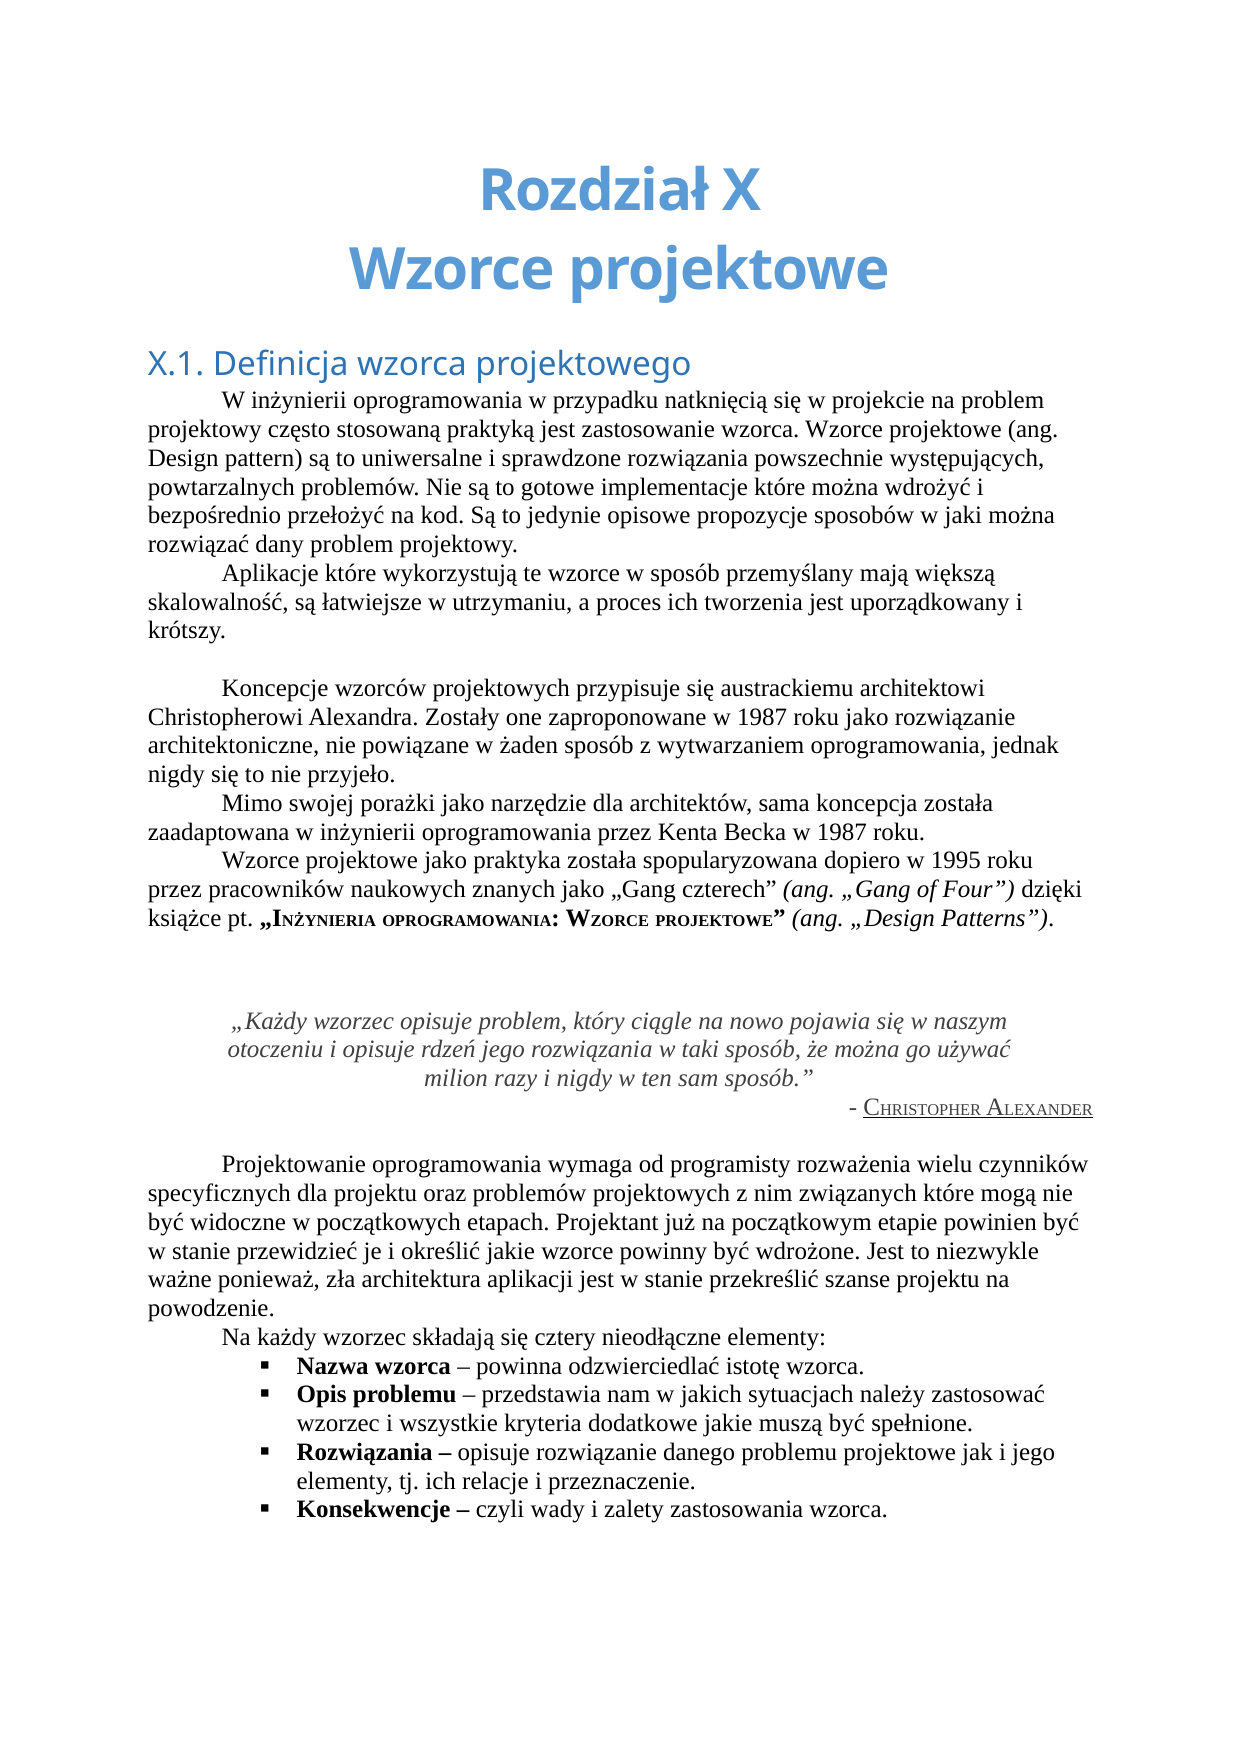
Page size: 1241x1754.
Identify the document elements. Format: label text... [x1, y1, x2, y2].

title Wzorce projektowe [148, 227, 1093, 307]
list Nazwa wzorca – powinna odzwierciedlać istotę wzorca. [259, 1351, 1093, 1379]
text „Każdy wzorzec opisuje problem, który ciągle na nowo pojawia się w naszym otoczeniu i opisuje rdzeń jego rozwiązania w taki sposób, że można go używać milion razy i nigdy w ten sam sposób.” [223, 1006, 1018, 1092]
text W inżynierii oprogramowania w przypadku natknięcią się w projekcie na problem projektowy często stosowaną praktyką jest zastosowanie wzorca. Wzorce projektowe (ang. Design pattern) są to uniwersalne i sprawdzone rozwiązania powszechnie występujących, powtarzalnych problemów. Nie są to gotowe implementacje które można wdrożyć i bezpośrednio przełożyć na kod. Są to jedynie opisowe propozycje sposobów w jaki można rozwiązać dany problem projektowy. [148, 385, 1093, 558]
text Projektowanie oprogramowania wymaga od programisty rozważenia wielu czynników specyficznych dla projektu oraz problemów projektowych z nim związanych które mogą nie być widoczne w początkowych etapach. Projektant już na początkowym etapie powinien być w stanie przewidzieć je i określić jakie wzorce powinny być wdrożone. Jest to niezwykle ważne ponieważ, zła architektura aplikacji jest w stanie przekreślić szanse projektu na powodzenie. [148, 1149, 1093, 1322]
text Wzorce projektowe jako praktyka została spopularyzowana dopiero w 1995 roku przez pracowników naukowych znanych jako „Gang czterech” (ang. „Gang of Four”) dzięki książce pt. „Inżynieria oprogramowania: Wzorce projektowe” (ang. „Design Patterns”). [148, 845, 1093, 932]
text - Christopher Alexander [148, 1092, 1093, 1121]
text Aplikacje które wykorzystują te wzorce w sposób przemyślany mają większą skalowalność, są łatwiejsze w utrzymaniu, a proces ich tworzenia jest uporządkowany i krótszy. [148, 558, 1093, 644]
text Na każdy wzorzec składają się cztery nieodłączne elementy: [148, 1322, 1093, 1351]
list Konsekwencje – czyli wady i zalety zastosowania wzorca. [259, 1494, 1093, 1523]
subtitle X.1. Definicja wzorca projektowego [148, 340, 1093, 385]
text Mimo swojej porażki jako narzędzie dla architektów, sama koncepcja została zaadaptowana w inżynierii oprogramowania przez Kenta Becka w 1987 roku. [148, 788, 1093, 845]
text Koncepcje wzorców projektowych przypisuje się austrackiemu architektowi Christopherowi Alexandra. Zostały one zaproponowane w 1987 roku jako rozwiązanie architektoniczne, nie powiązane w żaden sposób z wytwarzaniem oprogramowania, jednak nigdy się to nie przyjeło. [148, 673, 1093, 788]
title Rozdział X [148, 148, 1093, 227]
list Opis problemu – przedstawia nam w jakich sytuacjach należy zastosować wzorzec i wszystkie kryteria dodatkowe jakie muszą być spełnione. [259, 1379, 1093, 1437]
list Rozwiązania – opisuje rozwiązanie danego problemu projektowe jak i jego elementy, tj. ich relacje i przeznaczenie. [259, 1437, 1093, 1494]
